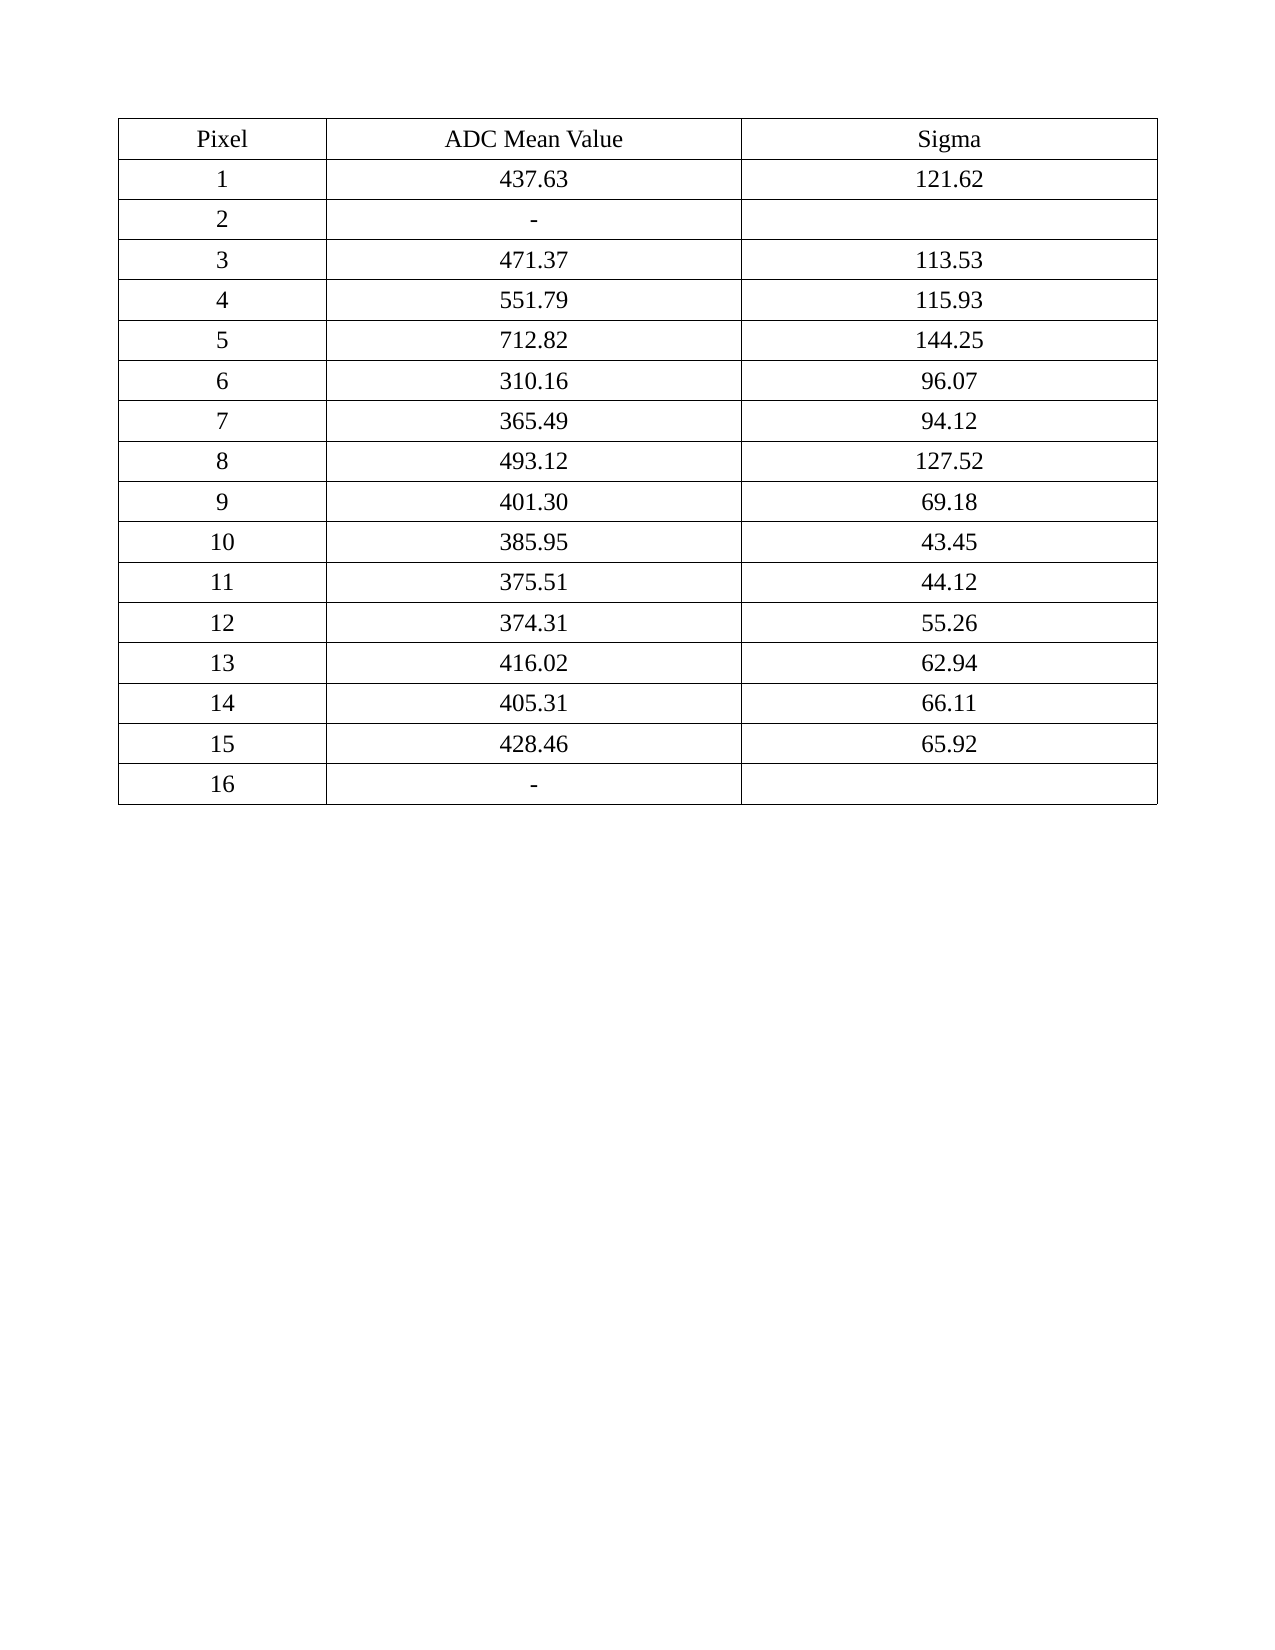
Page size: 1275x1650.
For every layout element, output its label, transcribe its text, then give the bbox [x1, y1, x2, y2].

table_cell [742, 200, 1157, 239]
table_cell 7 [119, 401, 326, 441]
table_cell 9 [119, 482, 326, 521]
table_cell 5 [119, 321, 326, 360]
table_cell 3 [119, 240, 326, 279]
table_cell 375.51 [327, 563, 741, 602]
table_cell 712.82 [327, 321, 741, 360]
table_cell 96.07 [742, 361, 1157, 400]
table_cell 15 [119, 724, 326, 763]
table_cell - [327, 764, 741, 803]
table_cell 13 [119, 643, 326, 682]
table_cell 44.12 [742, 563, 1157, 602]
table_cell 11 [119, 563, 326, 602]
table_cell 401.30 [327, 482, 741, 521]
table_cell 493.12 [327, 442, 741, 481]
table_header ADC Mean Value [327, 119, 741, 158]
table_cell 94.12 [742, 401, 1157, 441]
table_cell 4 [119, 280, 326, 320]
table_cell 385.95 [327, 522, 741, 562]
table_cell 12 [119, 603, 326, 642]
table_cell [742, 764, 1157, 803]
table_cell 551.79 [327, 280, 741, 320]
table_cell 62.94 [742, 643, 1157, 682]
table_cell 66.11 [742, 684, 1157, 723]
table_cell 405.31 [327, 684, 741, 723]
table_cell 2 [119, 200, 326, 239]
table_cell 10 [119, 522, 326, 562]
table_cell 14 [119, 684, 326, 723]
table_cell 6 [119, 361, 326, 400]
table_cell 310.16 [327, 361, 741, 400]
table_cell 113.53 [742, 240, 1157, 279]
table_cell 471.37 [327, 240, 741, 279]
table_header Pixel [119, 119, 326, 158]
table_cell 121.62 [742, 160, 1157, 199]
table_cell 65.92 [742, 724, 1157, 763]
table_cell 416.02 [327, 643, 741, 682]
table_cell 55.26 [742, 603, 1157, 642]
table_cell 16 [119, 764, 326, 803]
table_cell - [327, 200, 741, 239]
table_cell 144.25 [742, 321, 1157, 360]
table_cell 127.52 [742, 442, 1157, 481]
table_cell 428.46 [327, 724, 741, 763]
table_cell 115.93 [742, 280, 1157, 320]
table_cell 8 [119, 442, 326, 481]
table_cell 374.31 [327, 603, 741, 642]
table_cell 365.49 [327, 401, 741, 441]
table_cell 437.63 [327, 160, 741, 199]
table_header Sigma [742, 119, 1157, 158]
table_cell 69.18 [742, 482, 1157, 521]
table_cell 1 [119, 160, 326, 199]
table_cell 43.45 [742, 522, 1157, 562]
